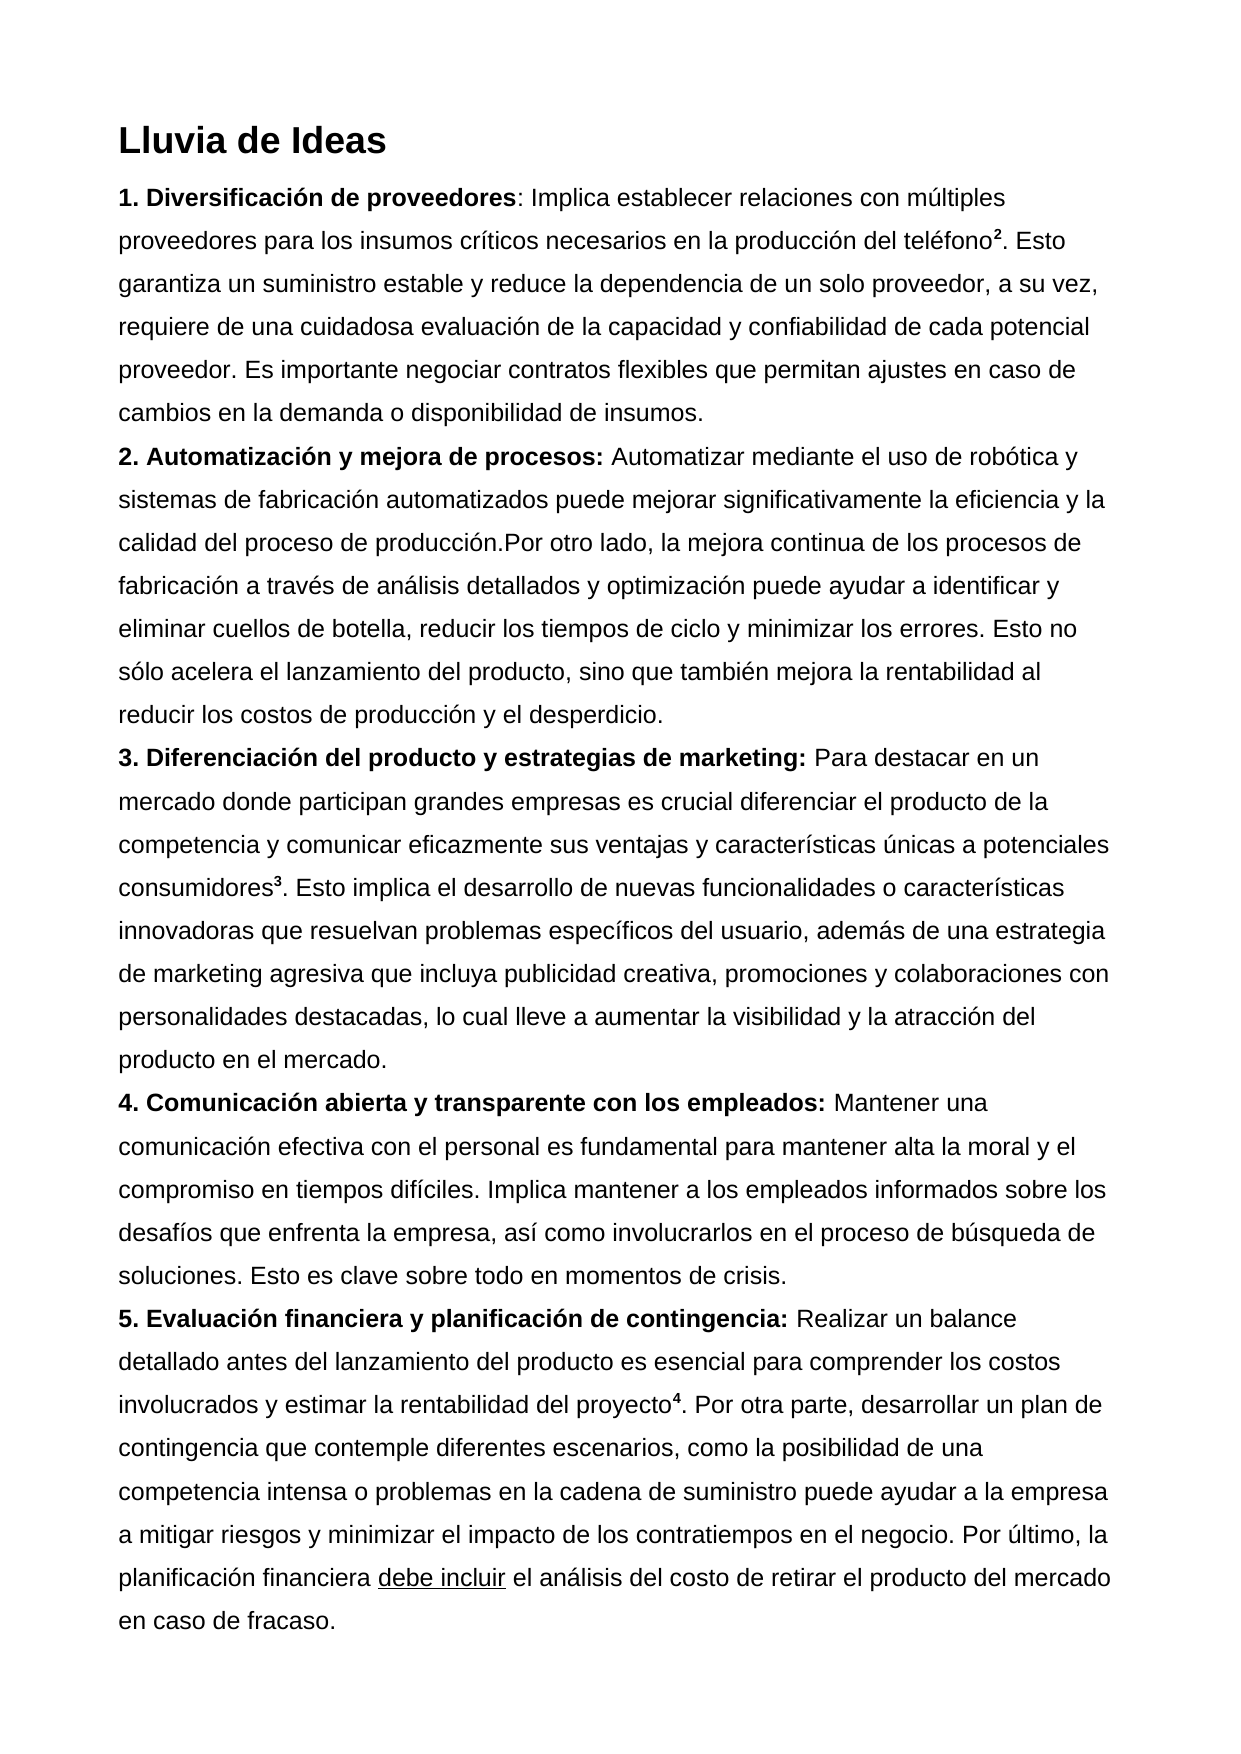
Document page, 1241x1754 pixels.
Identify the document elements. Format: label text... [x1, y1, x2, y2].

text 4. Comunicación abierta y transparente con los empleados: Mantener una comunicación efectiva con el personal es fundamental para mantener alta la moral y el compromiso en tiempos difíciles. Implica mantener a los empleados informados sobre los desafíos que enfrenta la empresa, así como involucrarlos en el proceso de búsqueda de soluciones. Esto es clave sobre todo en momentos de crisis. [118, 1088, 1122, 1289]
text 5. Evaluación financiera y planificación de contingencia: Realizar un balance detallado antes del lanzamiento del producto es esencial para comprender los costos involucrados y estimar la rentabilidad del proyecto4. Por otra parte, desarrollar un plan de contingencia que contemple diferentes escenarios, como la posibilidad de una competencia intensa o problemas en la cadena de suministro puede ayudar a la empresa a mitigar riesgos y minimizar el impacto de los contratiempos en el negocio. Por último, la planificación financiera debe incluir el análisis del costo de retirar el producto del mercado en caso de fracaso. [118, 1304, 1122, 1634]
text 2. Automatización y mejora de procesos: Automatizar mediante el uso de robótica y sistemas de fabricación automatizados puede mejorar significativamente la eficiencia y la calidad del proceso de producción.Por otro lado, la mejora continua de los procesos de fabricación a través de análisis detallados y optimización puede ayudar a identificar y eliminar cuellos de botella, reducir los tiempos de ciclo y minimizar los errores. Esto no sólo acelera el lanzamiento del producto, sino que también mejora la rentabilidad al reducir los costos de producción y el desperdicio. [118, 441, 1122, 729]
text 3. Diferenciación del producto y estrategias de marketing: Para destacar en un mercado donde participan grandes empresas es crucial diferenciar el producto de la competencia y comunicar eficazmente sus ventajas y características únicas a potenciales consumidores3. Esto implica el desarrollo de nuevas funcionalidades o características innovadoras que resuelvan problemas específicos del usuario, además de una estrategia de marketing agresiva que incluya publicidad creativa, promociones y colaboraciones con personalidades destacadas, lo cual lleve a aumentar la visibilidad y la atracción del producto en el mercado. [118, 743, 1122, 1074]
text 1. Diversificación de proveedores: Implica establecer relaciones con múltiples proveedores para los insumos críticos necesarios en la producción del teléfono2. Esto garantiza un suministro estable y reduce la dependencia de un solo proveedor, a su vez, requiere de una cuidadosa evaluación de la capacidad y confiabilidad de cada potencial proveedor. Es importante negociar contratos flexibles que permitan ajustes en caso de cambios en la demanda o disponibilidad de insumos. [118, 183, 1122, 427]
text Lluvia de Ideas [118, 118, 1122, 161]
